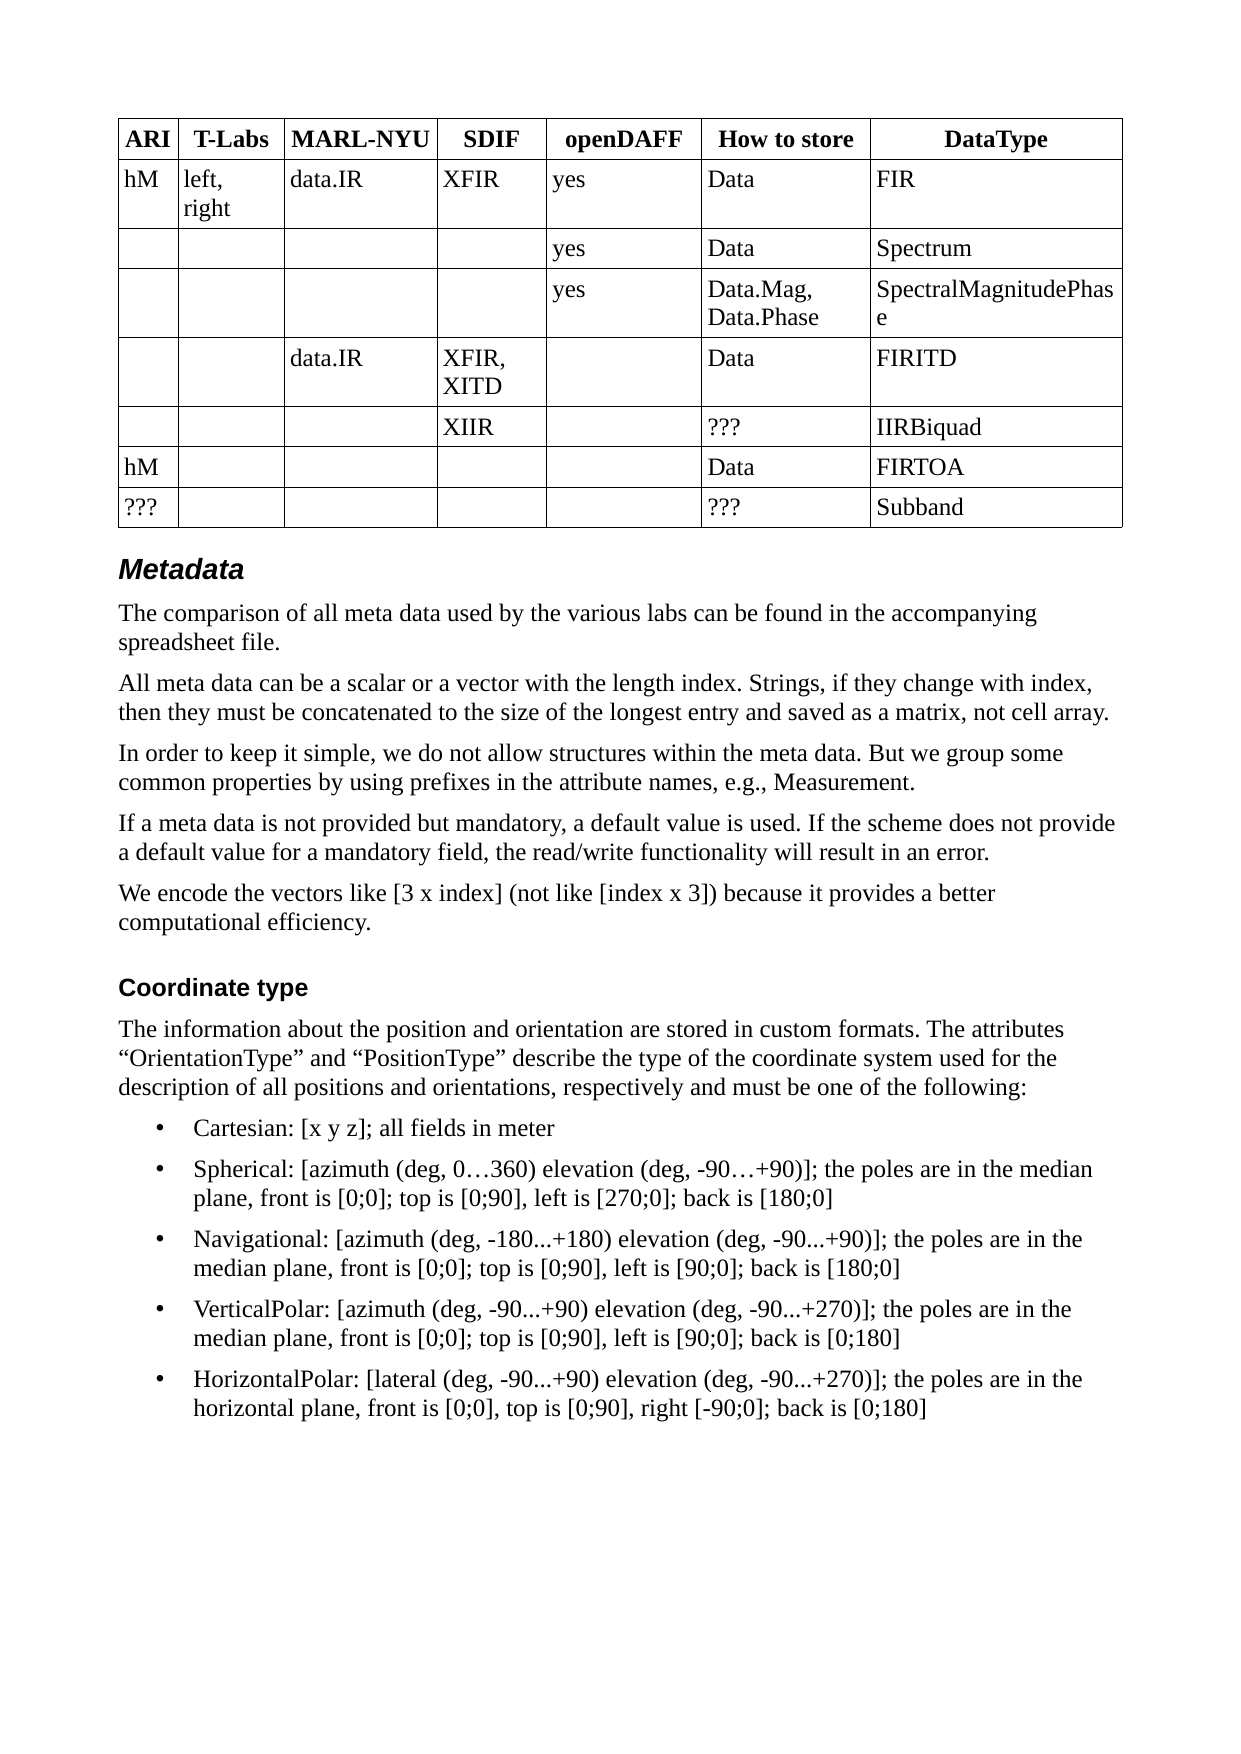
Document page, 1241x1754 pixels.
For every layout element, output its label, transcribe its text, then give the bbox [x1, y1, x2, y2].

table_header ARI [119, 119, 178, 158]
table_cell [285, 407, 437, 446]
table_cell hM [119, 160, 178, 227]
text The comparison of all meta data used by the various labs can be found in the accompanying spreadsheet file. [118, 598, 1122, 656]
table_cell yes [547, 160, 701, 227]
table_header How to store [702, 119, 870, 158]
table_cell yes [547, 229, 701, 268]
table_cell left, right [179, 160, 284, 227]
table_cell [179, 229, 284, 268]
table_cell [179, 269, 284, 337]
table_cell Subband [871, 488, 1122, 527]
table_cell [285, 447, 437, 487]
table_cell data.IR [285, 160, 437, 227]
table_cell [119, 229, 178, 268]
table_header T-Labs [179, 119, 284, 158]
table_cell [547, 447, 701, 487]
table_cell Data.Mag, Data.Phase [702, 269, 870, 337]
table_cell [179, 338, 284, 406]
text If a meta data is not provided but mandatory, a default value is used. If the scheme does not provide a default value for a mandatory field, the read/write functionality will result in an error. [118, 808, 1122, 866]
subtitle Metadata [118, 552, 1122, 586]
table_cell ??? [702, 488, 870, 527]
table_header DataType [871, 119, 1122, 158]
table_cell XIIR [438, 407, 546, 446]
table_cell ??? [702, 407, 870, 446]
table_cell [179, 488, 284, 527]
table_cell XFIR [438, 160, 546, 227]
table_cell FIRITD [871, 338, 1122, 406]
table_header MARL-NYU [285, 119, 437, 158]
table_cell [547, 488, 701, 527]
table_cell [119, 407, 178, 446]
table_cell FIR [871, 160, 1122, 227]
table_cell SpectralMagnitudePhase [871, 269, 1122, 337]
table_cell [547, 338, 701, 406]
table_cell IIRBiquad [871, 407, 1122, 446]
text The information about the position and orientation are stored in custom formats. The attributes “OrientationType” and “PositionType” describe the type of the coordinate system used for the description of all positions and orientations, respectively and must be one of the following: [118, 1014, 1122, 1101]
table_cell Data [702, 447, 870, 487]
list Navigational: [azimuth (deg, -180...+180) elevation (deg, -90...+90)]; the poles are in the median plane, front is [0;0]; top is [0;90], left is [90;0]; back is [180;0] [156, 1224, 1122, 1282]
table_cell hM [119, 447, 178, 487]
table_cell data.IR [285, 338, 437, 406]
table_cell [285, 488, 437, 527]
table_cell Data [702, 338, 870, 406]
text All meta data can be a scalar or a vector with the length index. Strings, if they change with index, then they must be concatenated to the size of the longest entry and saved as a matrix, not cell array. [118, 668, 1122, 726]
table_cell [119, 338, 178, 406]
table_cell [285, 269, 437, 337]
text We encode the vectors like [3 x index] (not like [index x 3]) because it provides a better computational efficiency. [118, 878, 1122, 936]
list HorizontalPolar: [lateral (deg, -90...+90) elevation (deg, -90...+270)]; the poles are in the horizontal plane, front is [0;0], top is [0;90], right [-90;0]; back is [0;180] [156, 1364, 1122, 1422]
subtitle Coordinate type [118, 973, 1122, 1002]
table_cell [438, 447, 546, 487]
table_cell FIRTOA [871, 447, 1122, 487]
table_header openDAFF [547, 119, 701, 158]
table_cell ??? [119, 488, 178, 527]
list Cartesian: [x y z]; all fields in meter [156, 1113, 1122, 1142]
table_cell Data [702, 160, 870, 227]
list Spherical: [azimuth (deg, 0…360) elevation (deg, -90…+90)]; the poles are in the median plane, front is [0;0]; top is [0;90], left is [270;0]; back is [180;0] [156, 1154, 1122, 1212]
list VerticalPolar: [azimuth (deg, -90...+90) elevation (deg, -90...+270)]; the poles are in the median plane, front is [0;0]; top is [0;90], left is [90;0]; back is [0;180] [156, 1294, 1122, 1352]
table_cell [285, 229, 437, 268]
table_cell XFIR, XITD [438, 338, 546, 406]
table_header SDIF [438, 119, 546, 158]
text In order to keep it simple, we do not allow structures within the meta data. But we group some common properties by using prefixes in the attribute names, e.g., Measurement. [118, 738, 1122, 796]
table_cell [119, 269, 178, 337]
table_cell [179, 447, 284, 487]
table_cell [547, 407, 701, 446]
table_cell Spectrum [871, 229, 1122, 268]
table_cell Data [702, 229, 870, 268]
table_cell [438, 488, 546, 527]
table_cell [438, 229, 546, 268]
table_cell [438, 269, 546, 337]
table_cell [179, 407, 284, 446]
table_cell yes [547, 269, 701, 337]
